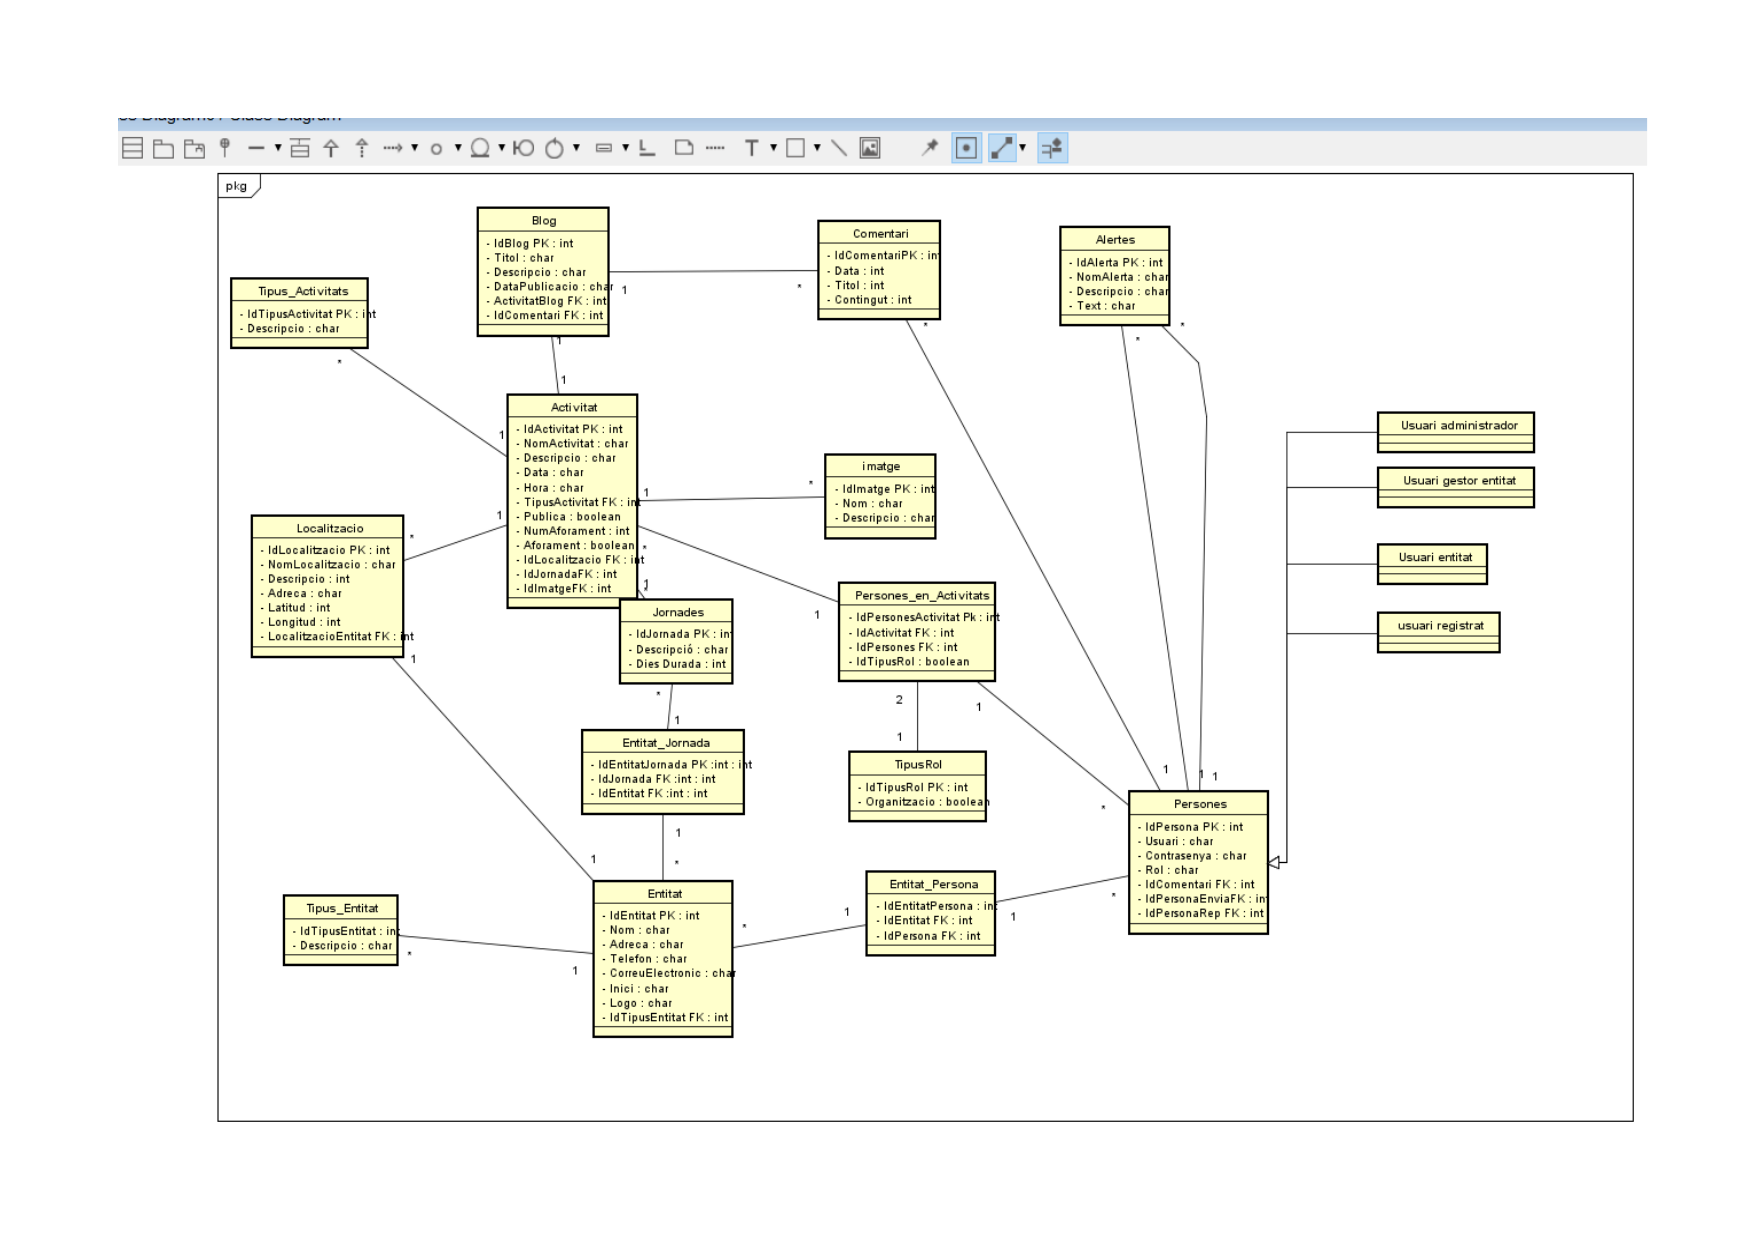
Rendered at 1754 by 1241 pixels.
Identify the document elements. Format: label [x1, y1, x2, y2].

picture [118, 118, 1648, 1123]
